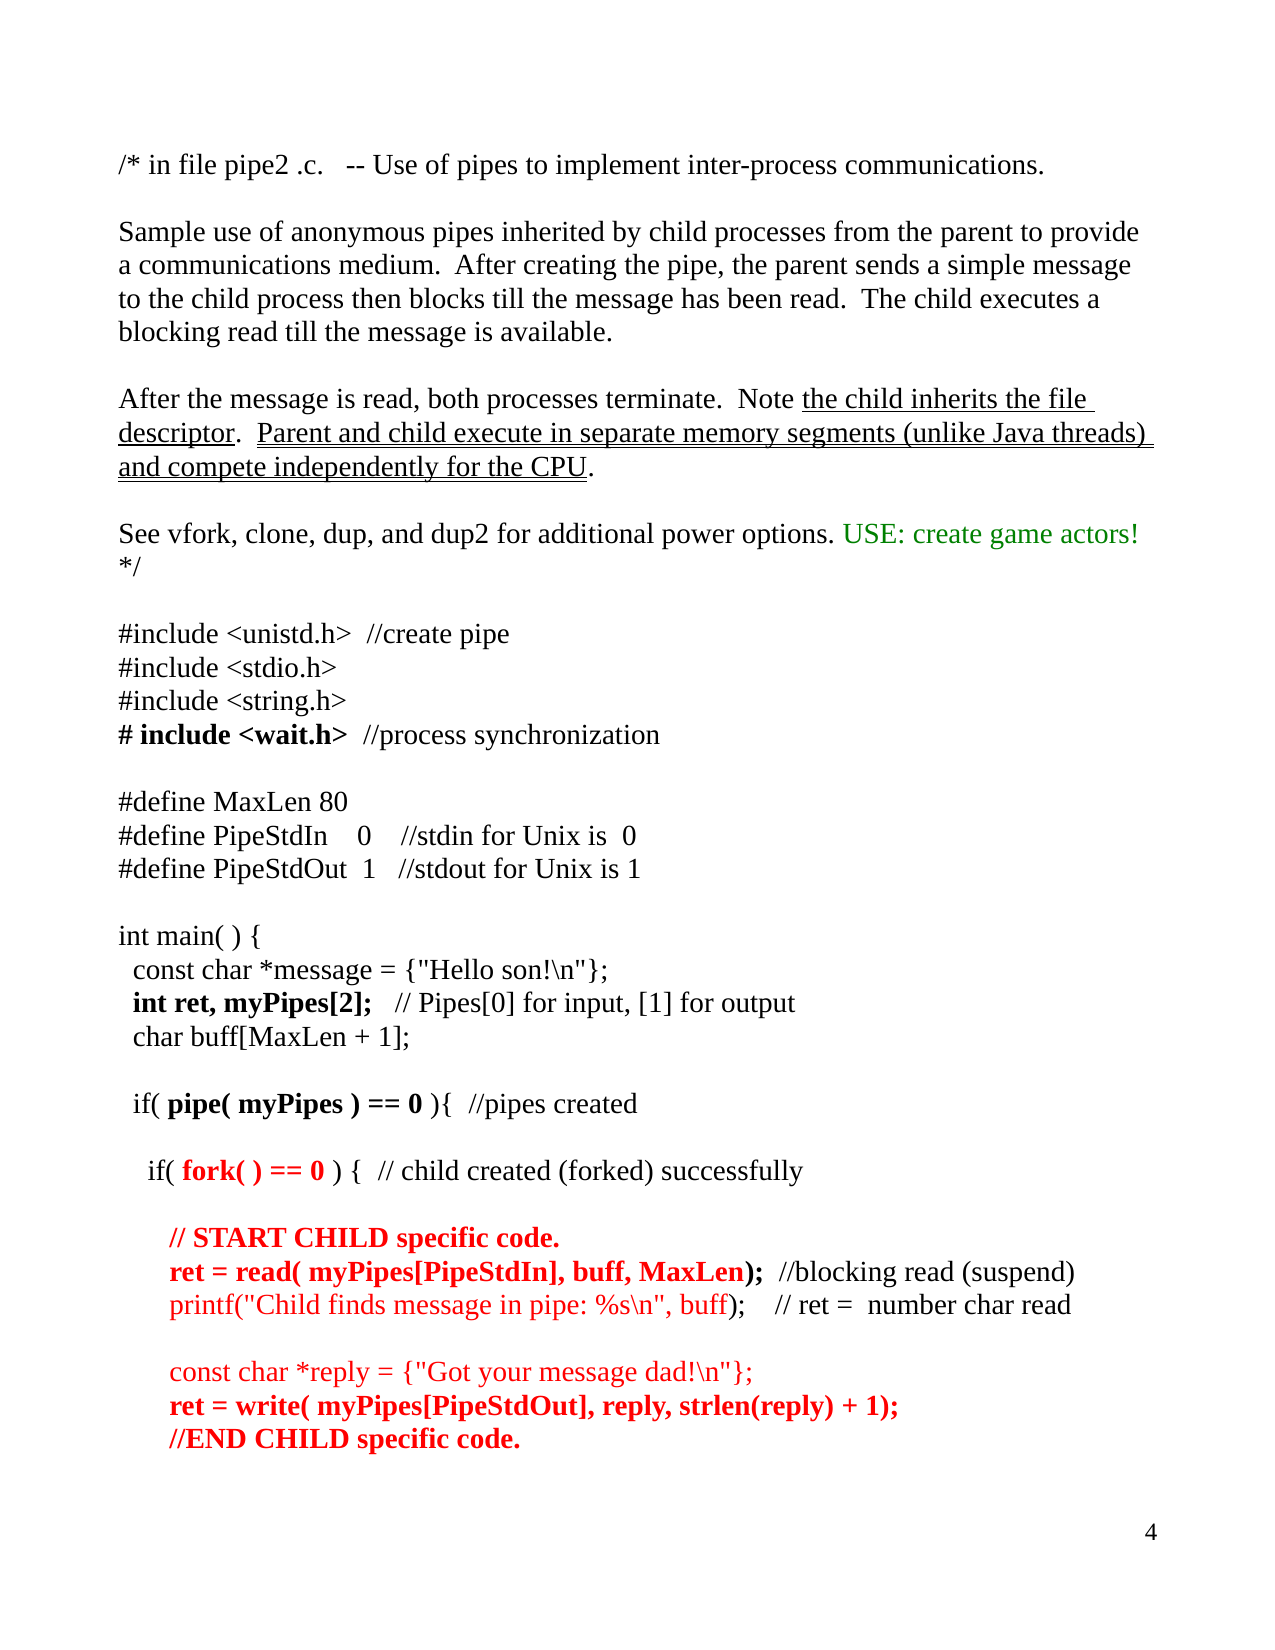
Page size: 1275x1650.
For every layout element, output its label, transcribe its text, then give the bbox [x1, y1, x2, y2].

text int ret, myPipes[2]; // Pipes[0] for input, [1] for output [118, 985, 1157, 1019]
text if( pipe( myPipes ) == 0 ){ //pipes created [118, 1086, 1157, 1119]
text #define PipeStdIn 0 //stdin for Unix is 0 [118, 818, 1157, 851]
text const char *reply = {"Got your message dad!\n"}; [118, 1354, 1157, 1388]
text ret = write( myPipes[PipeStdOut], reply, strlen(reply) + 1); [118, 1388, 1157, 1421]
text */ [118, 549, 1157, 583]
text printf("Child finds message in pipe: %s\n", buff); // ret = number char read [118, 1287, 1157, 1321]
text int main( ) { [118, 918, 1157, 952]
text if( fork( ) == 0 ) { // child created (forked) successfully [118, 1153, 1157, 1187]
text /* in file pipe2 .c. -- Use of pipes to implement inter-process communications. [118, 147, 1157, 180]
text char buff[MaxLen + 1]; [118, 1019, 1157, 1052]
text See vfork, clone, dup, and dup2 for additional power options. USE: create game actors! [118, 516, 1157, 549]
text ret = read( myPipes[PipeStdIn], buff, MaxLen); //blocking read (suspend) [118, 1254, 1157, 1287]
text #include <unistd.h> //create pipe [118, 616, 1157, 650]
text #include <stdio.h> [118, 650, 1157, 683]
text const char *message = {"Hello son!\n"}; [118, 952, 1157, 985]
text After the message is read, both processes terminate. Note the child inherits the file descriptor. Parent and child execute in separate memory segments (unlike Java threads) and compete independently for the CPU. [118, 382, 1157, 482]
text #define MaxLen 80 [118, 784, 1157, 818]
text #define PipeStdOut 1 //stdout for Unix is 1 [118, 851, 1157, 885]
text //END CHILD specific code. [118, 1421, 1157, 1455]
text #include <string.h> [118, 683, 1157, 717]
text Sample use of anonymous pipes inherited by child processes from the parent to provide a communications medium. After creating the pipe, the parent sends a simple message to the child process then blocks till the message has been read. The child executes a blocking read till the message is available. [118, 214, 1157, 348]
text # include <wait.h> //process synchronization [118, 717, 1157, 751]
text // START CHILD specific code. [118, 1220, 1157, 1254]
